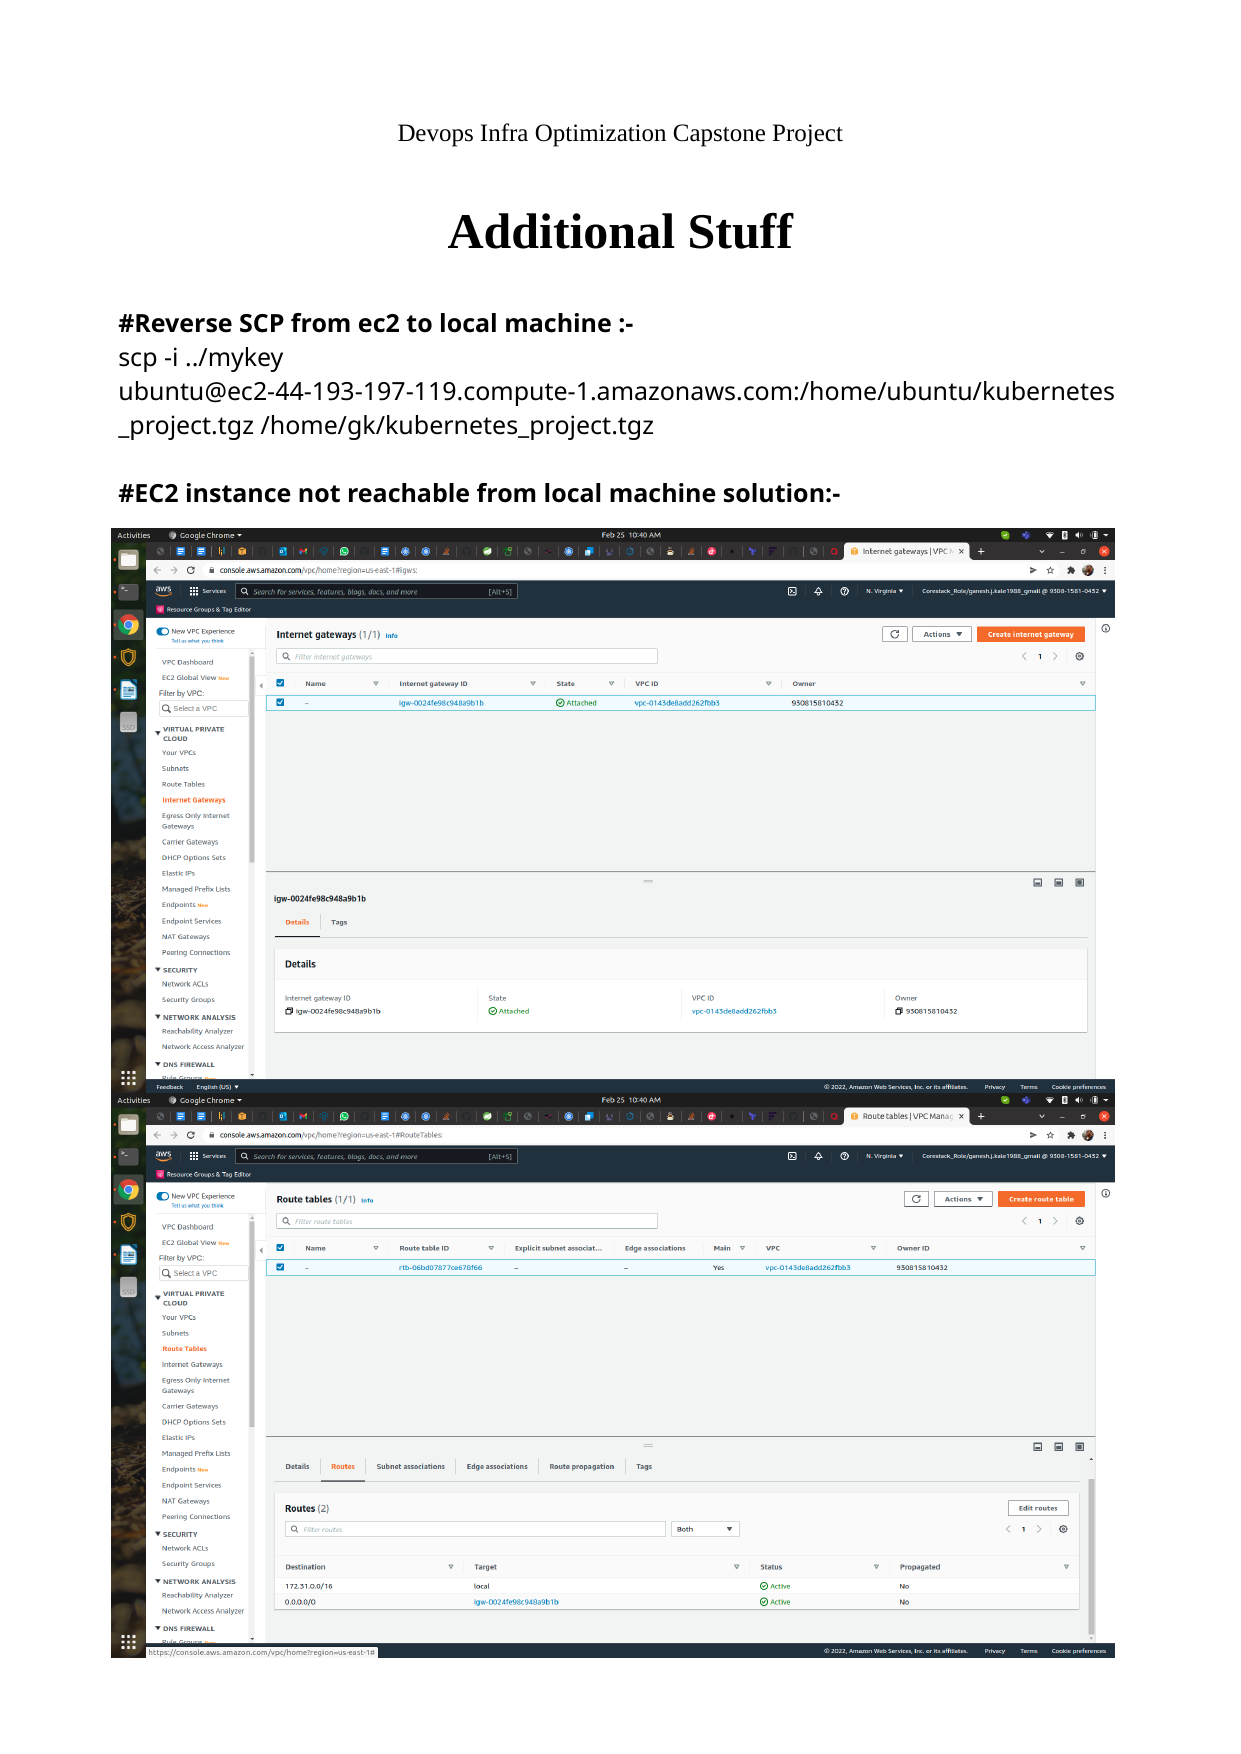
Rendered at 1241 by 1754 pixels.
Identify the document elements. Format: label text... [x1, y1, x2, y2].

subtitle Additional Stuff [118, 201, 1122, 259]
text scp -i ../mykey ubuntu@ec2-44-193-197-119.compute-1.amazonaws.com:/home/ubuntu/kubernetes_project.tgz /home/gk/kubernetes_project.tgz [118, 339, 1122, 442]
text #Reverse SCP from ec2 to local machine :- [118, 305, 1122, 339]
text #EC2 instance not reachable from local machine solution:- [118, 476, 1122, 510]
picture [111, 528, 1115, 1658]
